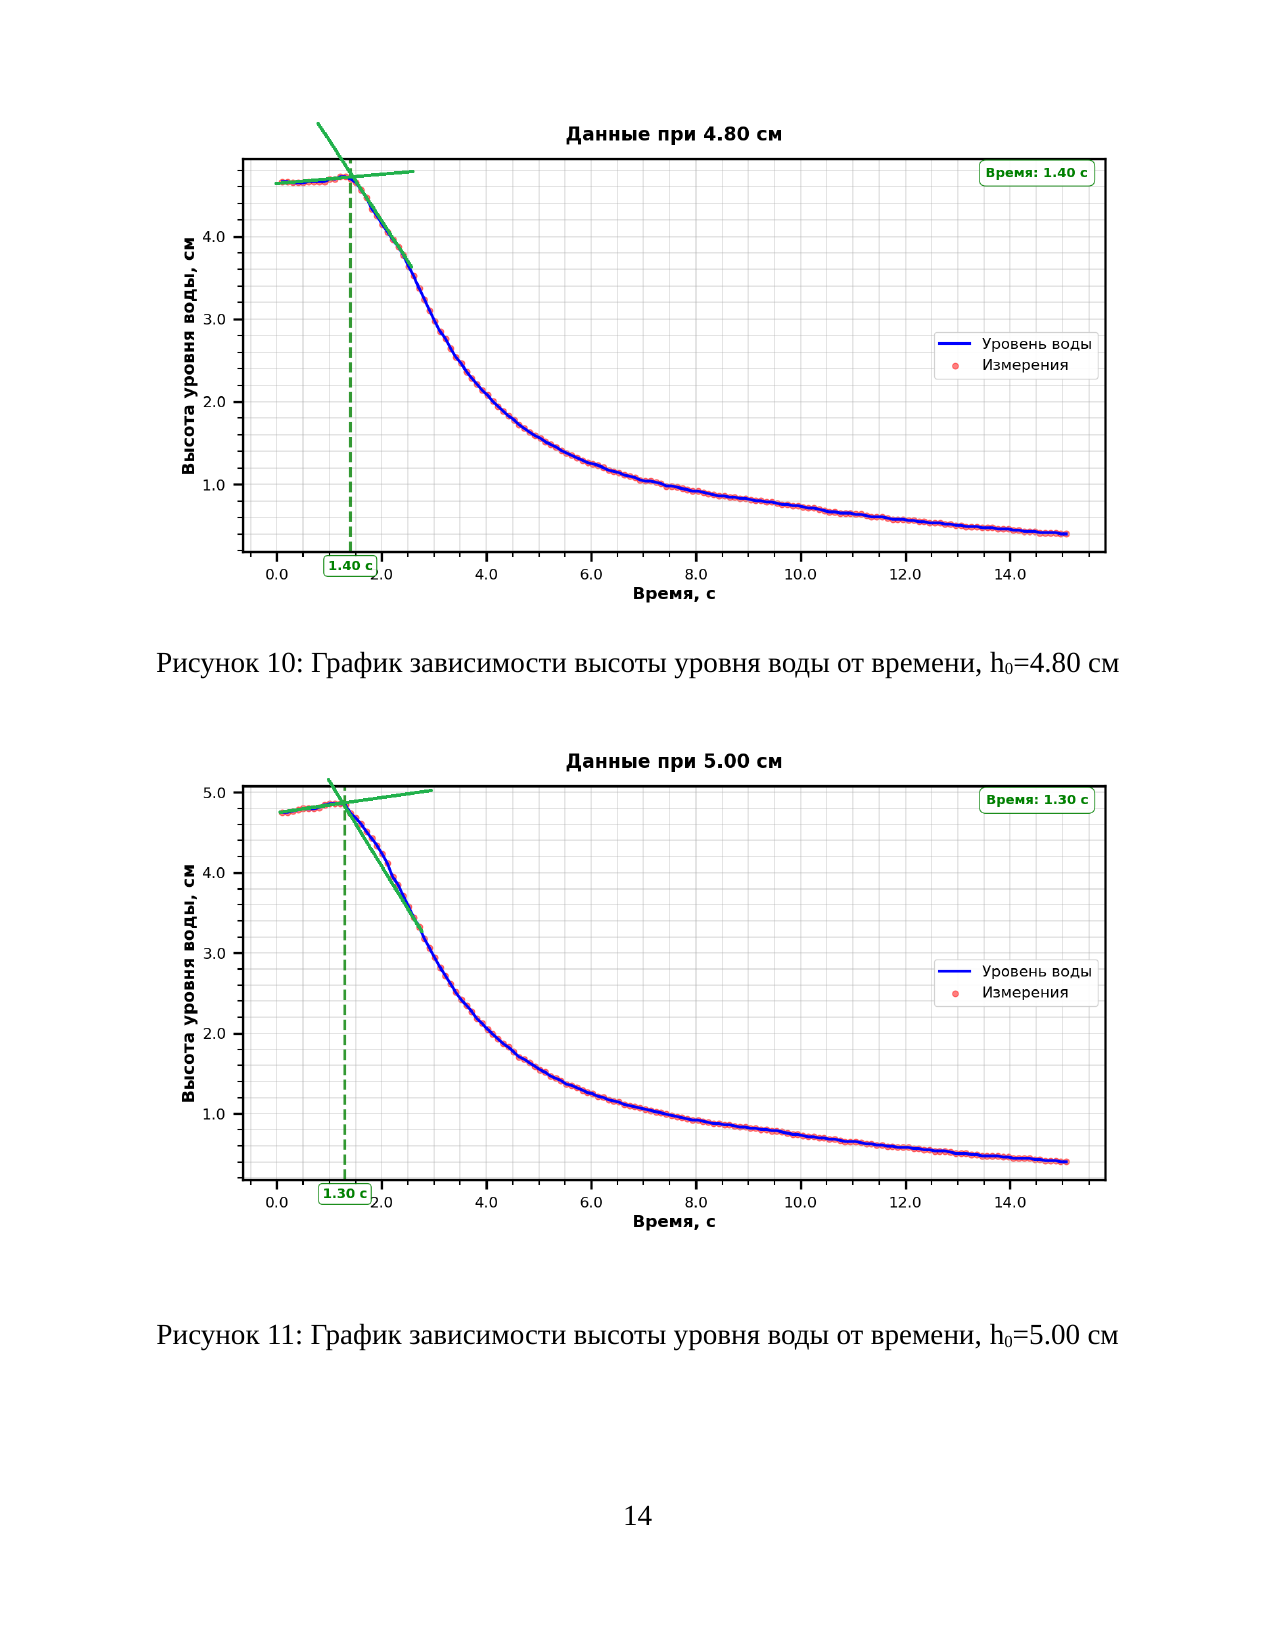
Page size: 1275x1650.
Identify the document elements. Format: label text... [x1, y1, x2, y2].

picture [118, 745, 1157, 1256]
text Рисунок 10: График зависимости высоты уровня воды от времени, h0=4.80 см [118, 628, 1157, 728]
picture [118, 118, 1157, 628]
text Рисунок 11: График зависимости высоты уровня воды от времени, h0=5.00 см [118, 1256, 1157, 1401]
